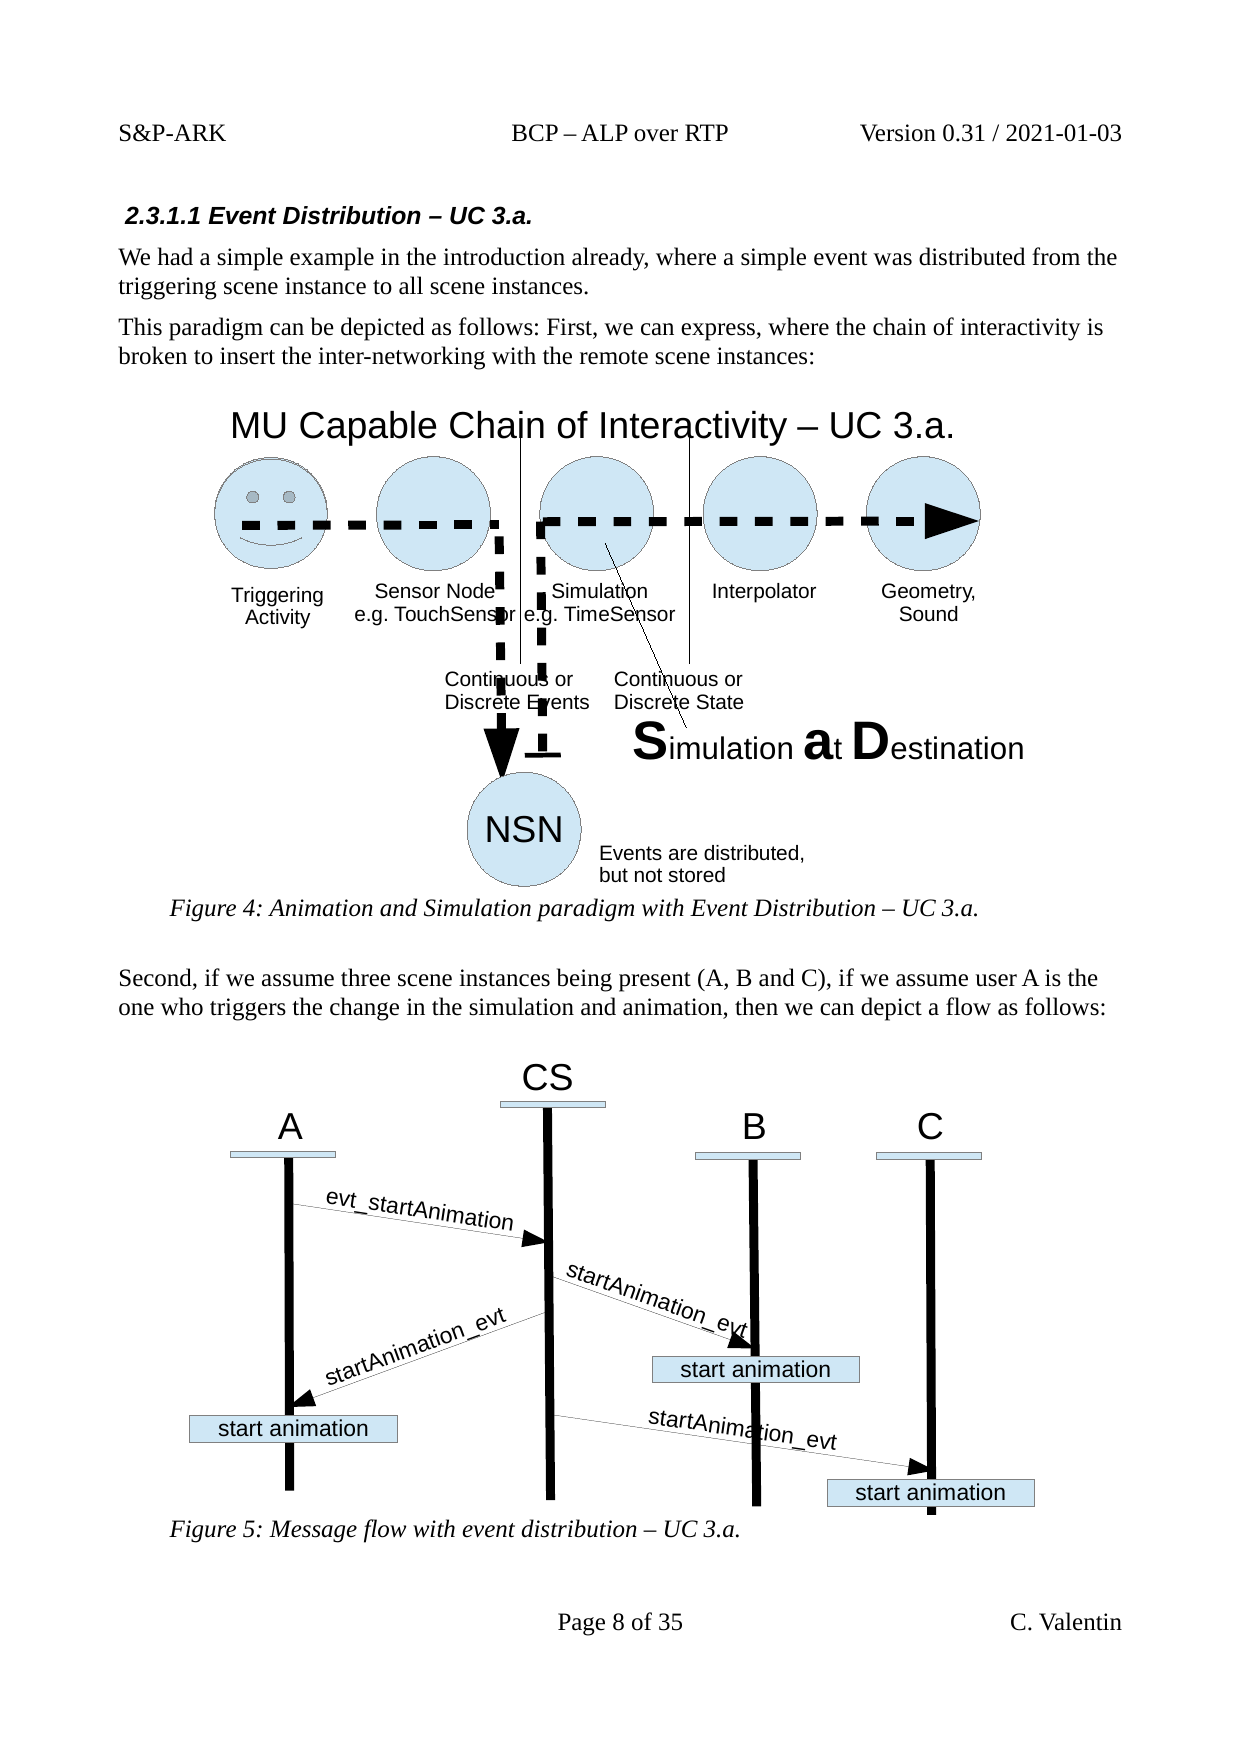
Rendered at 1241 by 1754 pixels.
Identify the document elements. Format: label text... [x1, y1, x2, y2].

text Figure 4: Animation and Simulation paradigm with Event Distribution – UC 3.a. [169, 408, 1077, 922]
subtitle Event Distribution – UC 3.a. [118, 201, 1122, 230]
text Figure 5: Message flow with event distribution – UC 3.a. [169, 1061, 1066, 1543]
text We had a simple example in the introduction already, where a simple event was distributed from the triggering scene instance to all scene instances. [118, 242, 1122, 300]
text Second, if we assume three scene instances being present (A, B and C), if we assume user A is the one who triggers the change in the simulation and animation, then we can depict a flow as follows: [118, 963, 1122, 1021]
text This paradigm can be depicted as follows: First, we can express, where the chain of interactivity is broken to insert the inter-networking with the remote scene instances: [118, 312, 1122, 370]
